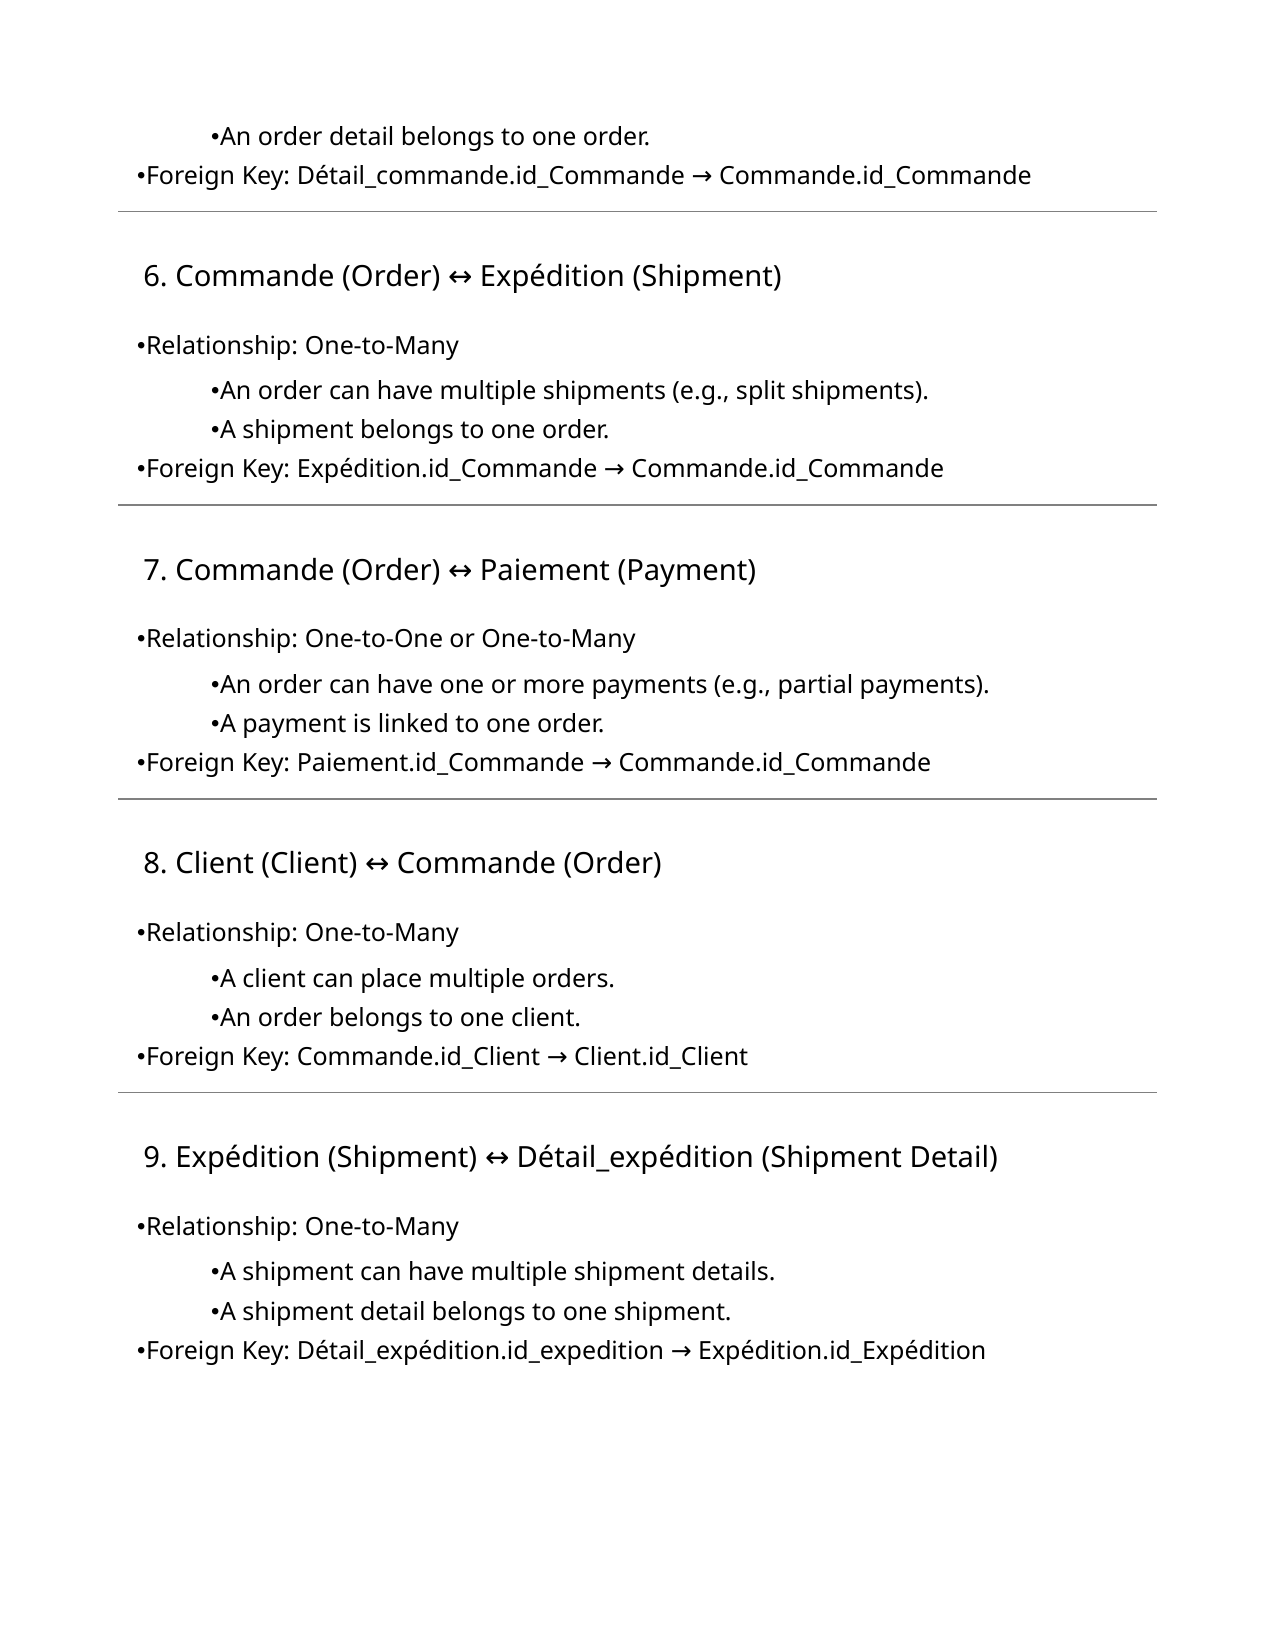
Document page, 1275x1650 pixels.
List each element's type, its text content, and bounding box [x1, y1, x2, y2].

list A shipment can have multiple shipment details. [118, 1254, 1157, 1288]
list Foreign Key: Commande.id_Client → Client.id_Client [118, 1038, 1157, 1073]
list Relationship: One-to-Many [118, 327, 1157, 361]
subtitle 6. Commande (Order) ↔ Expédition (Shipment) [143, 255, 1157, 295]
subtitle 9. Expédition (Shipment) ↔ Détail_expédition (Shipment Detail) [143, 1137, 1157, 1176]
list Foreign Key: Paiement.id_Commande → Commande.id_Commande [118, 745, 1157, 779]
list A client can place multiple orders. [118, 960, 1157, 994]
subtitle 8. Client (Client) ↔ Commande (Order) [143, 843, 1157, 882]
list Relationship: One-to-One or One-to-Many [118, 621, 1157, 655]
list Foreign Key: Expédition.id_Commande → Commande.id_Commande [118, 451, 1157, 485]
list Relationship: One-to-Many [118, 915, 1157, 949]
subtitle 7. Commande (Order) ↔ Paiement (Payment) [143, 549, 1157, 589]
list Foreign Key: Détail_expédition.id_expedition → Expédition.id_Expédition [118, 1332, 1157, 1366]
list A shipment belongs to one order. [118, 412, 1157, 446]
list An order can have multiple shipments (e.g., split shipments). [118, 373, 1157, 407]
list A payment is linked to one order. [118, 706, 1157, 740]
list A shipment detail belongs to one shipment. [118, 1293, 1157, 1327]
list An order can have one or more payments (e.g., partial payments). [118, 666, 1157, 701]
list An order detail belongs to one order. [118, 118, 1157, 152]
list An order belongs to one client. [118, 999, 1157, 1033]
list Foreign Key: Détail_commande.id_Commande → Commande.id_Commande [118, 157, 1157, 191]
list Relationship: One-to-Many [118, 1208, 1157, 1243]
